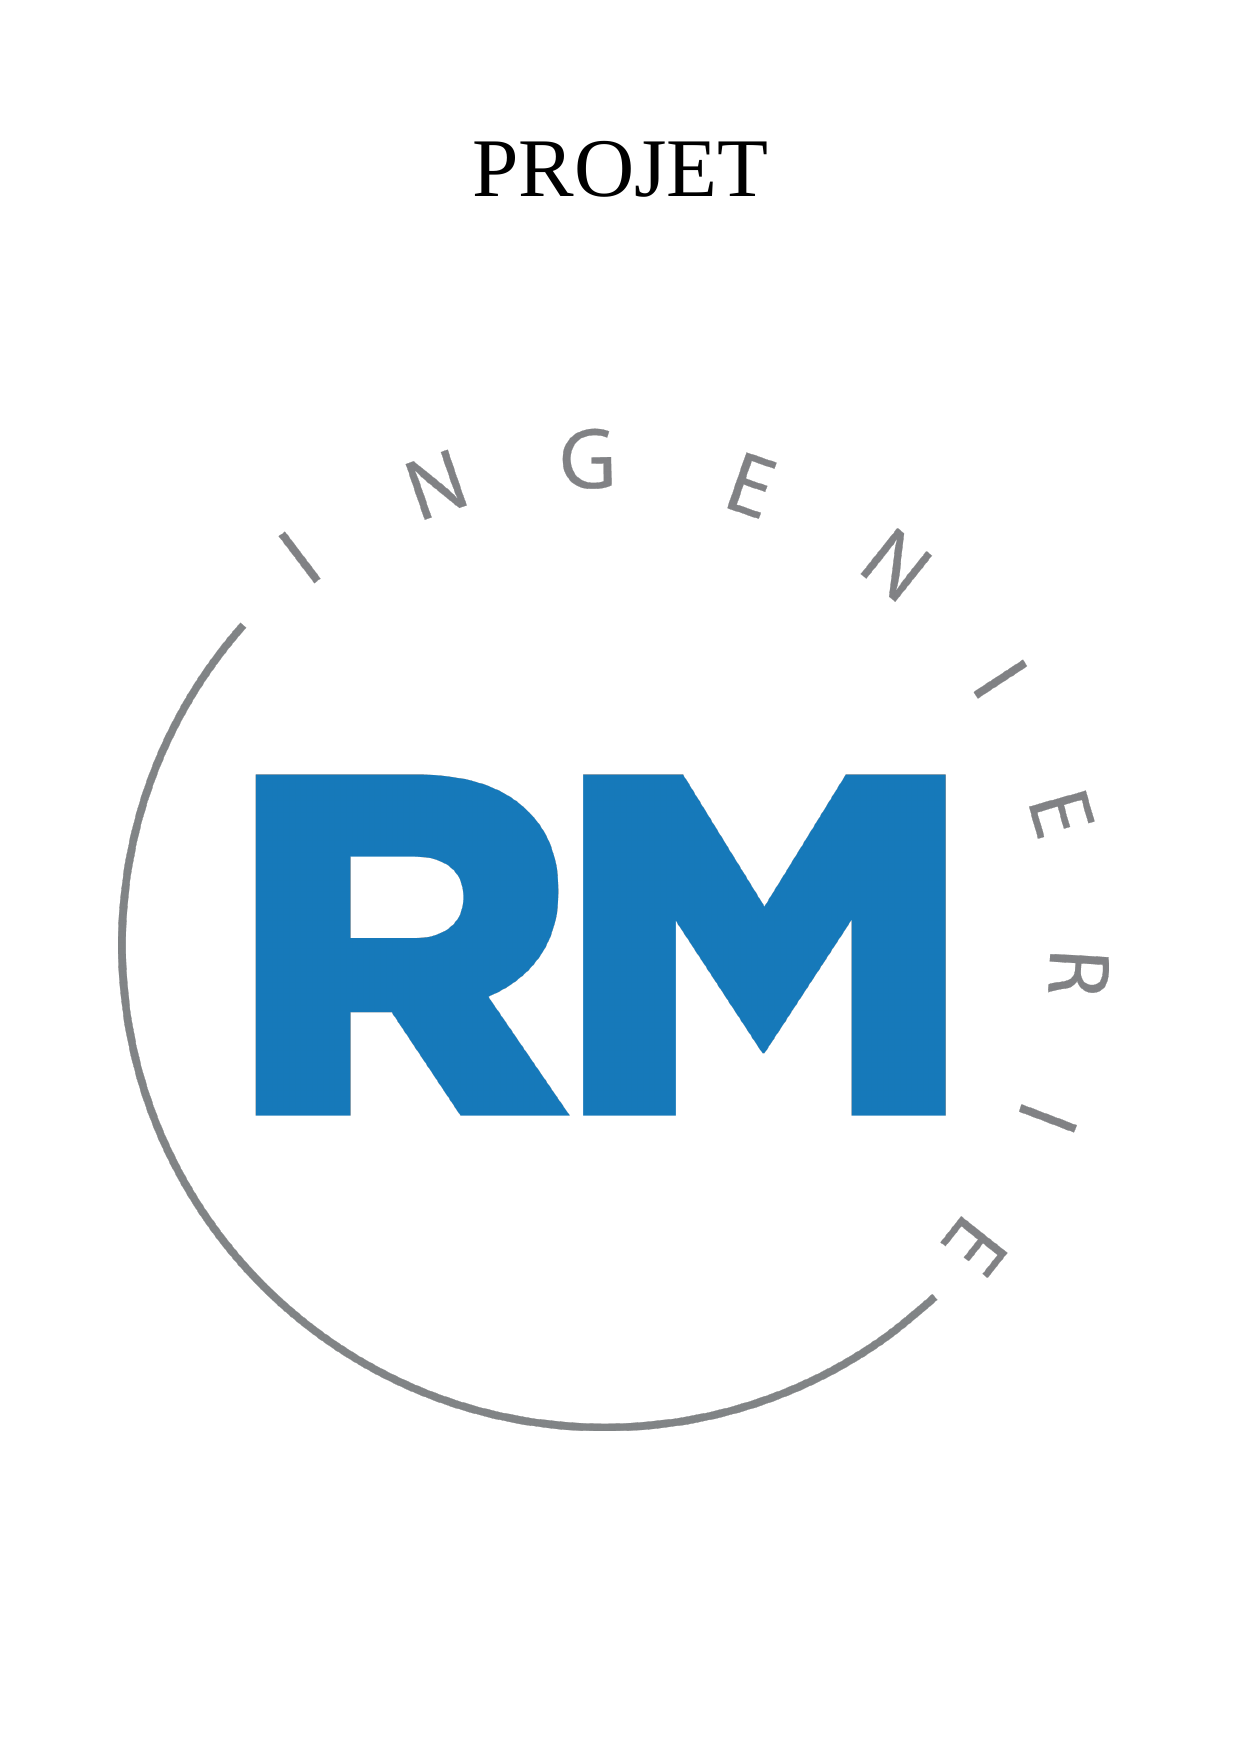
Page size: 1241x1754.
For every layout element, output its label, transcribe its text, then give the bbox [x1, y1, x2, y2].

text PROJET [118, 118, 1122, 214]
picture [118, 415, 1123, 1431]
